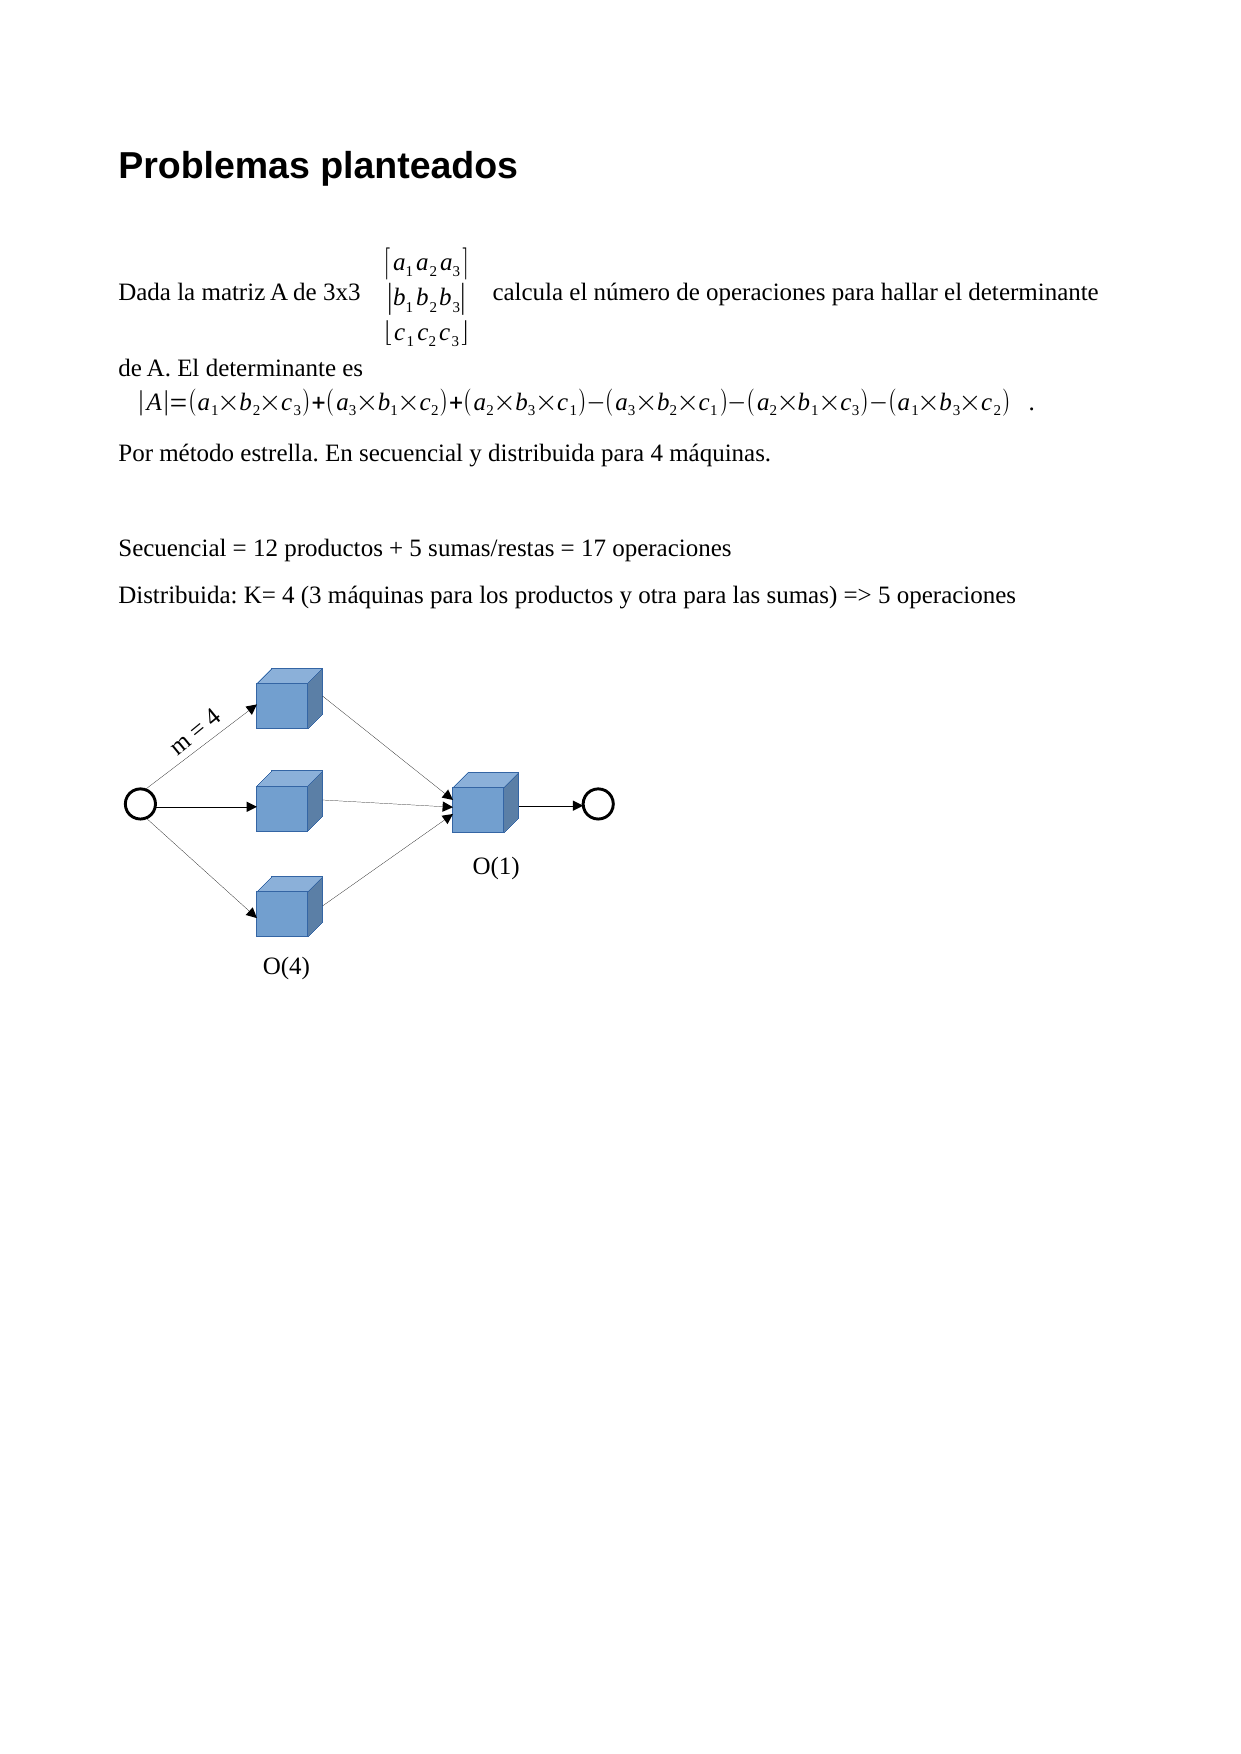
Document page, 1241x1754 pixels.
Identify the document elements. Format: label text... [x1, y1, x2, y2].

text Por método estrella. En secuencial y distribuida para 4 máquinas. [118, 438, 1122, 467]
text Dada la matriz A de 3x3 calcula el número de operaciones para hallar el determinante de A. El determinante es . [118, 246, 1122, 419]
text Distribuida: K= 4 (3 máquinas para los productos y otra para las sumas) => 5 operaciones [118, 581, 1122, 609]
text Secuencial = 12 productos + 5 sumas/restas = 17 operaciones [118, 533, 1122, 562]
subtitle Problemas planteados [118, 143, 1122, 186]
